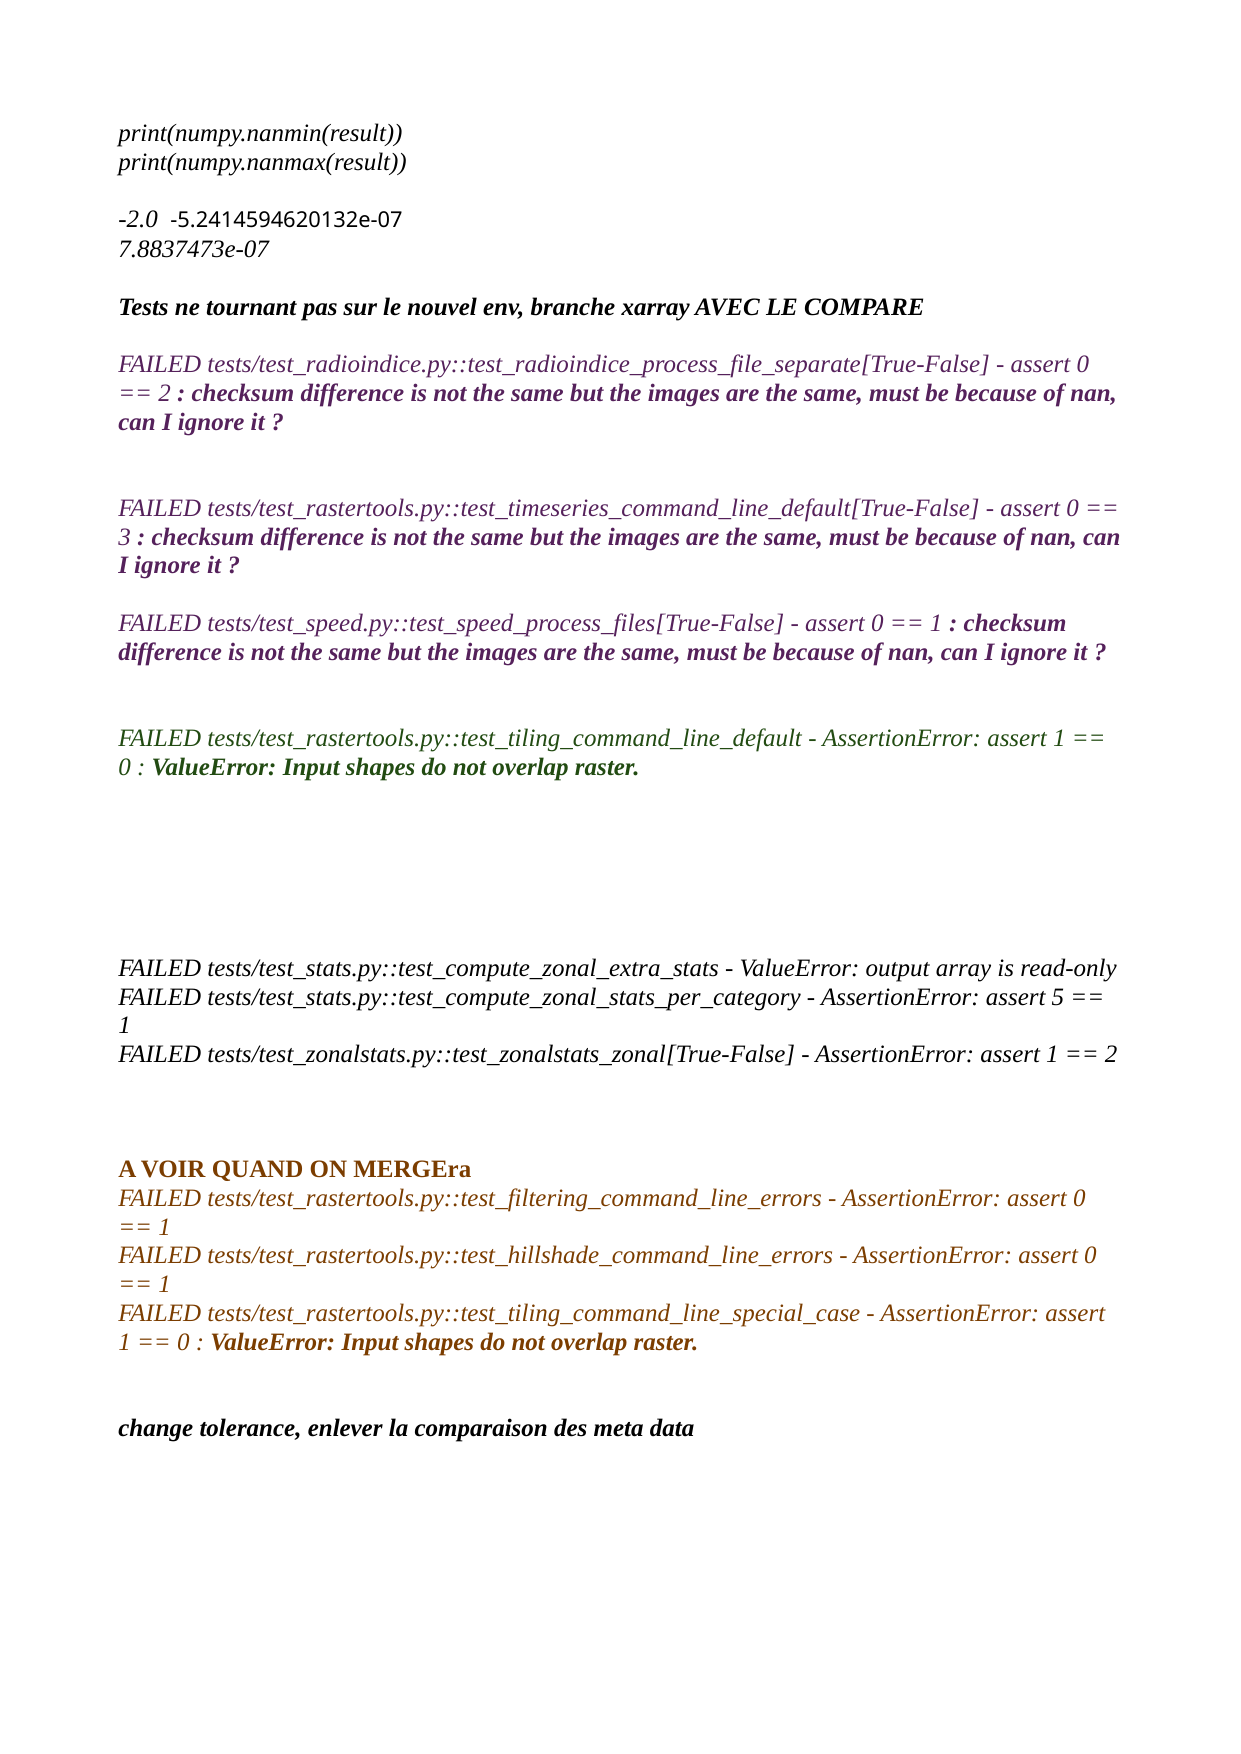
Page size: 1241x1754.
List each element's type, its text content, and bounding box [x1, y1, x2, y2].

text A VOIR QUAND ON MERGEra [118, 1154, 1122, 1183]
text -2.0 -5.2414594620132e-07 [118, 204, 1122, 234]
text FAILED tests/test_stats.py::test_compute_zonal_stats_per_category - AssertionError: assert 5 == 1 [118, 982, 1122, 1039]
text 7.8837473e-07 [118, 234, 1122, 263]
text FAILED tests/test_rastertools.py::test_timeseries_command_line_default[True-False] - assert 0 == 3 : checksum difference is not the same but the images are the same, must be because of nan, can I ignore it ? [118, 493, 1122, 579]
text print(numpy.nanmin(result)) [118, 118, 1122, 147]
text Tests ne tournant pas sur le nouvel env, branche xarray AVEC LE COMPARE [118, 292, 1122, 320]
text print(numpy.nanmax(result)) [118, 147, 1122, 176]
text FAILED tests/test_rastertools.py::test_tiling_command_line_default - AssertionError: assert 1 == 0 : ValueError: Input shapes do not overlap raster. [118, 723, 1122, 780]
text FAILED tests/test_radioindice.py::test_radioindice_process_file_separate[True-False] - assert 0 == 2 : checksum difference is not the same but the images are the same, must be because of nan, can I ignore it ? [118, 349, 1122, 435]
text FAILED tests/test_stats.py::test_compute_zonal_extra_stats - ValueError: output array is read-only [118, 953, 1122, 982]
text FAILED tests/test_rastertools.py::test_hillshade_command_line_errors - AssertionError: assert 0 == 1 [118, 1240, 1122, 1298]
text FAILED tests/test_speed.py::test_speed_process_files[True-False] - assert 0 == 1 : checksum difference is not the same but the images are the same, must be because of nan, can I ignore it ? [118, 608, 1122, 665]
text FAILED tests/test_zonalstats.py::test_zonalstats_zonal[True-False] - AssertionError: assert 1 == 2 [118, 1039, 1122, 1068]
text change tolerance, enlever la comparaison des meta data [118, 1413, 1122, 1442]
text FAILED tests/test_rastertools.py::test_tiling_command_line_special_case - AssertionError: assert 1 == 0 : ValueError: Input shapes do not overlap raster. [118, 1298, 1122, 1355]
text FAILED tests/test_rastertools.py::test_filtering_command_line_errors - AssertionError: assert 0 == 1 [118, 1183, 1122, 1240]
